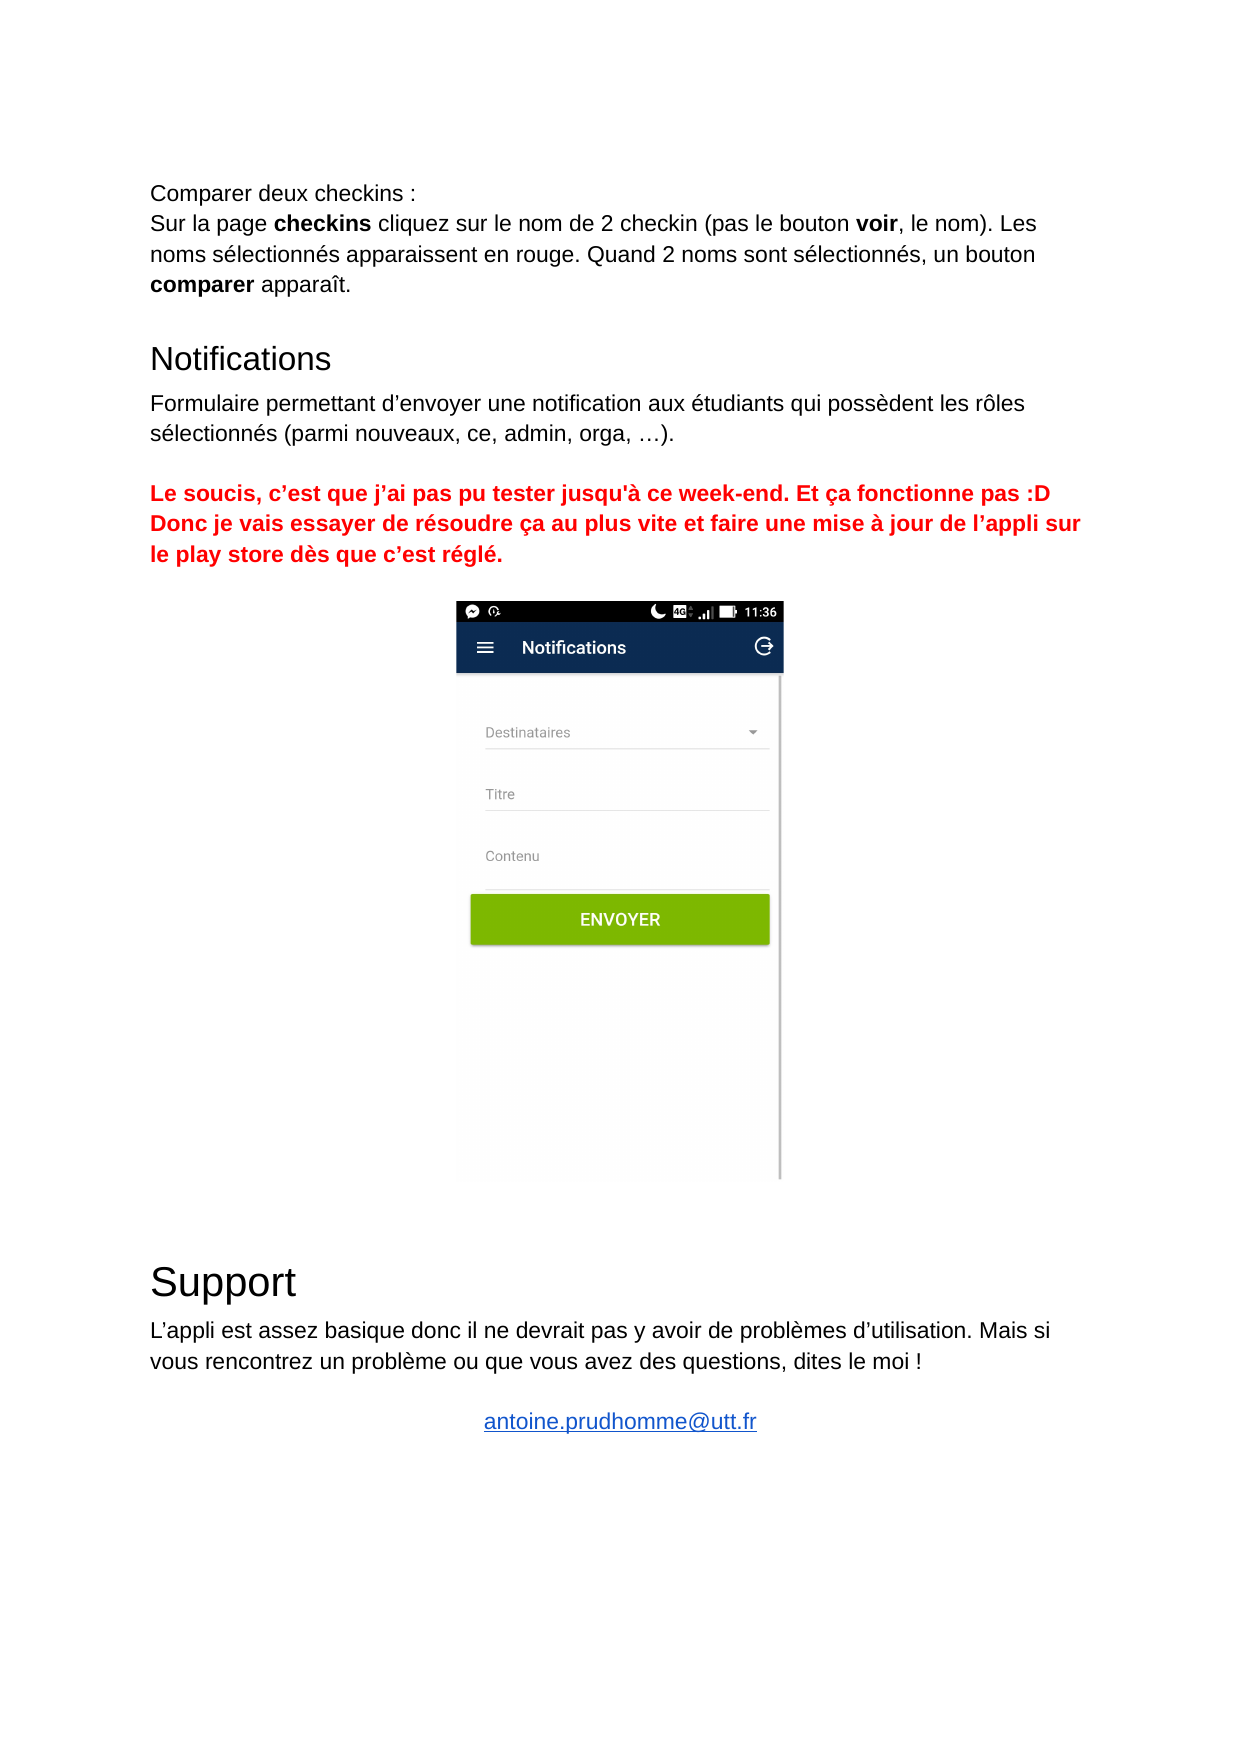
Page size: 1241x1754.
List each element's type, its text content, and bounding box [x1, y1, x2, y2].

text Comparer deux checkins : [150, 180, 1090, 207]
picture [456, 601, 784, 1182]
text Sur la page checkins cliquez sur le nom de 2 checkin (pas le bouton voir, le nom). Les noms sélectionnés apparaissent en rouge. Quand 2 noms sont sélectionnés, un bouton comparer apparaît. [150, 210, 1090, 297]
text Le soucis, c’est que j’ai pas pu tester jusqu'à ce week-end. Et ça fonctionne pas :D Donc je vais essayer de résoudre ça au plus vite et faire une mise à jour de l’appli sur le play store dès que c’est réglé. [150, 480, 1090, 567]
subtitle Support [150, 1257, 1090, 1305]
subtitle Notifications [150, 338, 1090, 377]
text L’appli est assez basique donc il ne devrait pas y avoir de problèmes d’utilisation. Mais si vous rencontrez un problème ou que vous avez des questions, dites le moi ! [150, 1317, 1090, 1374]
text Formulaire permettant d’envoyer une notification aux étudiants qui possèdent les rôles sélectionnés (parmi nouveaux, ce, admin, orga, …). [150, 389, 1090, 446]
text antoine.prudhomme@utt.fr [150, 1408, 1090, 1434]
